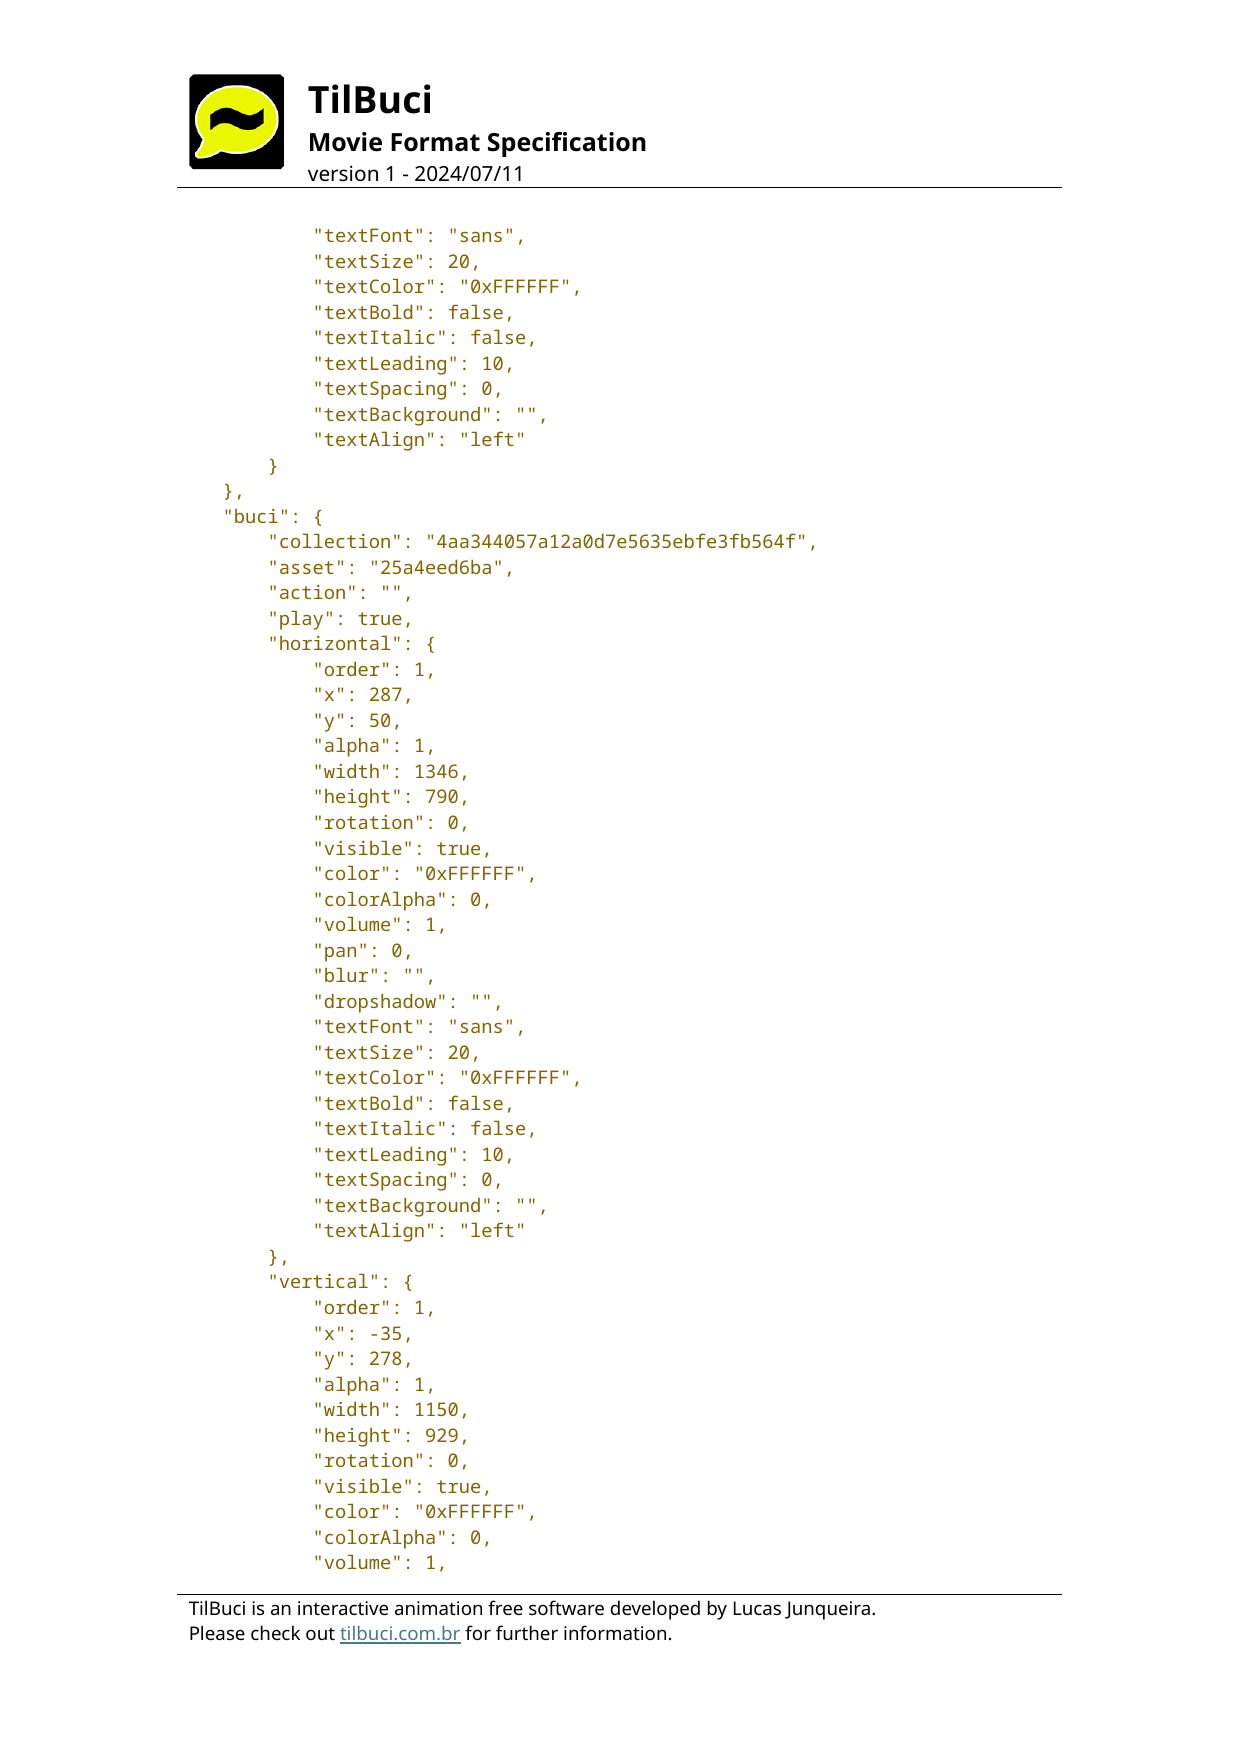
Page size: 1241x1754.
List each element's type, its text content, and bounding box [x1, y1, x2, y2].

text "asset": "25a4eed6ba", [177, 554, 1063, 580]
text "textBackground": "", [177, 401, 1063, 427]
text "order": 1, [177, 1294, 1063, 1320]
text }, [177, 478, 1063, 503]
text "play": true, [177, 605, 1063, 631]
text "rotation": 0, [177, 809, 1063, 835]
text "rotation": 0, [177, 1447, 1063, 1473]
text "textItalic": false, [177, 1116, 1063, 1141]
text "y": 50, [177, 707, 1063, 733]
text "textBold": false, [177, 299, 1063, 324]
text "textFont": "sans", [177, 1013, 1063, 1039]
text "alpha": 1, [177, 1371, 1063, 1396]
text "x": 287, [177, 682, 1063, 707]
text "textColor": "0xFFFFFF", [177, 273, 1063, 299]
text } [177, 452, 1063, 478]
text "alpha": 1, [177, 733, 1063, 758]
text "colorAlpha": 0, [177, 886, 1063, 911]
text "volume": 1, [177, 911, 1063, 937]
text "textSpacing": 0, [177, 376, 1063, 401]
text "textColor": "0xFFFFFF", [177, 1064, 1063, 1090]
text "color": "0xFFFFFF", [177, 1498, 1063, 1524]
text "textItalic": false, [177, 324, 1063, 350]
text "textSpacing": 0, [177, 1167, 1063, 1192]
text "vertical": { [177, 1269, 1063, 1294]
text "pan": 0, [177, 937, 1063, 962]
text "textLeading": 10, [177, 350, 1063, 376]
text "dropshadow": "", [177, 988, 1063, 1013]
text "visible": true, [177, 1473, 1063, 1498]
text "collection": "4aa344057a12a0d7e5635ebfe3fb564f", [177, 529, 1063, 554]
text "visible": true, [177, 835, 1063, 860]
text "buci": { [177, 503, 1063, 529]
text "blur": "", [177, 962, 1063, 988]
text "textFont": "sans", [177, 222, 1063, 248]
text "textLeading": 10, [177, 1141, 1063, 1167]
text "textBold": false, [177, 1090, 1063, 1116]
text "horizontal": { [177, 631, 1063, 656]
text "colorAlpha": 0, [177, 1524, 1063, 1549]
text "textSize": 20, [177, 248, 1063, 273]
text "height": 929, [177, 1422, 1063, 1447]
text "action": "", [177, 580, 1063, 605]
text "order": 1, [177, 656, 1063, 682]
text "y": 278, [177, 1345, 1063, 1371]
text "width": 1150, [177, 1396, 1063, 1422]
text "textBackground": "", [177, 1192, 1063, 1218]
text "textAlign": "left" [177, 427, 1063, 452]
text "width": 1346, [177, 758, 1063, 784]
text "x": -35, [177, 1320, 1063, 1345]
text "textSize": 20, [177, 1039, 1063, 1064]
text "volume": 1, [177, 1549, 1063, 1575]
text "textAlign": "left" [177, 1218, 1063, 1243]
text }, [177, 1243, 1063, 1269]
text "color": "0xFFFFFF", [177, 860, 1063, 886]
text "height": 790, [177, 784, 1063, 809]
